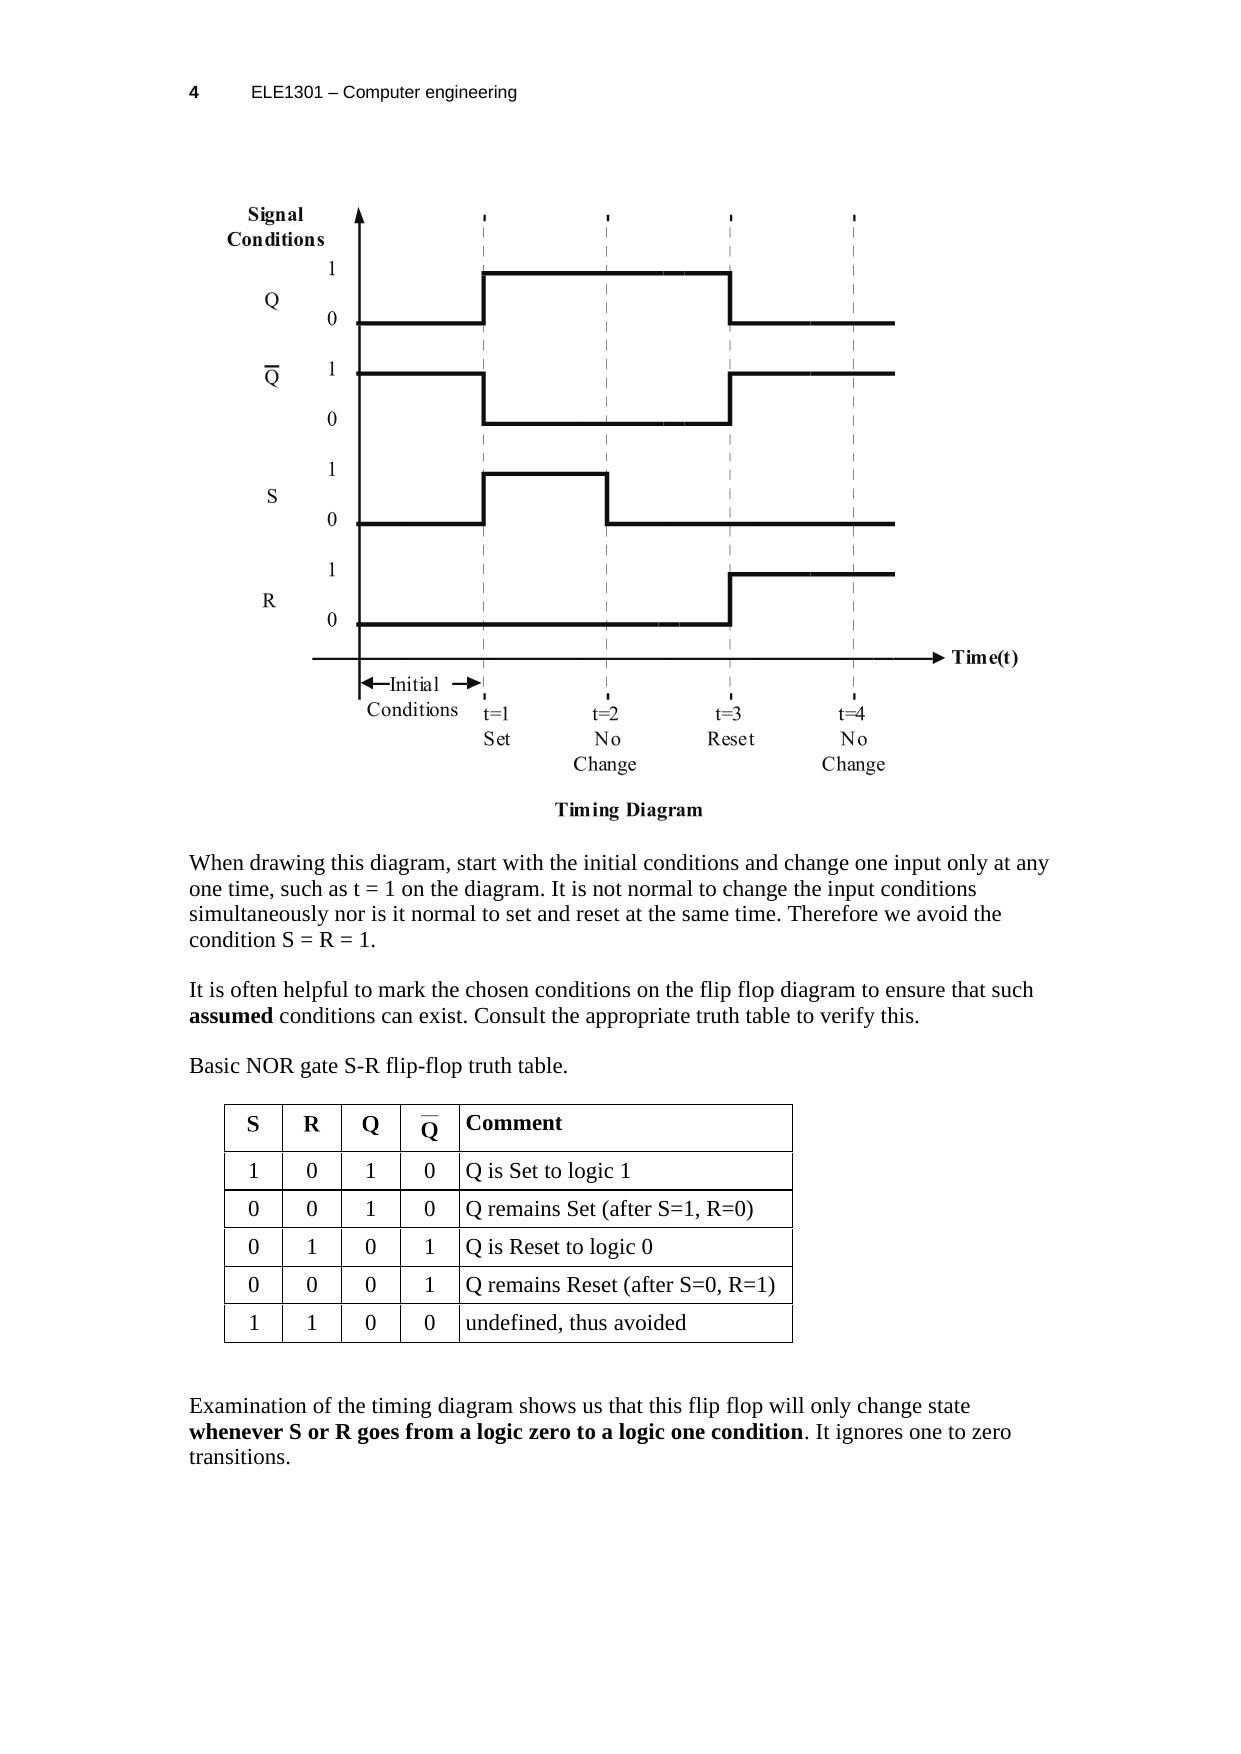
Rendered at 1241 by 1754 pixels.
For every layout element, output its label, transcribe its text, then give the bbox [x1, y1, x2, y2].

table_cell Q remains Reset (after S=0, R=1) [460, 1267, 792, 1303]
table_header Comment [460, 1105, 792, 1151]
table_cell 1 [401, 1229, 459, 1266]
table_header [283, 1105, 341, 1151]
table_cell 1 [401, 1267, 459, 1303]
table_header [342, 1105, 400, 1151]
table_cell undefined, thus avoided [460, 1305, 792, 1342]
table_cell Q is Reset to logic 0 [460, 1229, 792, 1266]
table_cell 1 [283, 1229, 341, 1266]
table_cell 0 [225, 1267, 282, 1303]
table_cell Q remains Set (after S=1, R=0) [460, 1191, 792, 1227]
table_header [401, 1105, 459, 1151]
table_cell 0 [401, 1305, 459, 1342]
text When drawing this diagram, start with the initial conditions and change one input only at any one time, such as t = 1 on the diagram. It is not normal to change the input conditions simultaneously nor is it normal to set and reset at the same time. Therefore we avoid the condition S = R = 1. [189, 850, 1051, 952]
table_cell 0 [401, 1191, 459, 1227]
table_cell 1 [225, 1305, 282, 1342]
table_cell 0 [342, 1305, 400, 1342]
table_cell 1 [342, 1191, 400, 1227]
text Examination of the timing diagram shows us that this flip flop will only change state whenever S or R goes from a logic zero to a logic one condition. It ignores one to zero transitions. [189, 1393, 1051, 1470]
table_cell 1 [342, 1153, 400, 1189]
table_cell 0 [283, 1267, 341, 1303]
table_cell 0 [342, 1267, 400, 1303]
table_cell Q is Set to logic 1 [460, 1153, 792, 1189]
table_cell 0 [225, 1191, 282, 1227]
table_cell 0 [283, 1191, 341, 1227]
table_cell 0 [225, 1229, 282, 1266]
table_cell 0 [283, 1153, 341, 1189]
table_header [225, 1105, 282, 1151]
text Basic NOR gate S-R flip-flop truth table. [189, 1053, 1051, 1078]
table_cell 0 [401, 1153, 459, 1189]
table_cell 1 [225, 1153, 282, 1189]
table_cell 0 [342, 1229, 400, 1266]
picture [224, 206, 1018, 825]
text It is often helpful to mark the chosen conditions on the flip flop diagram to ensure that such assumed conditions can exist. Consult the appropriate truth table to verify this. [189, 977, 1051, 1028]
table_cell 1 [283, 1305, 341, 1342]
